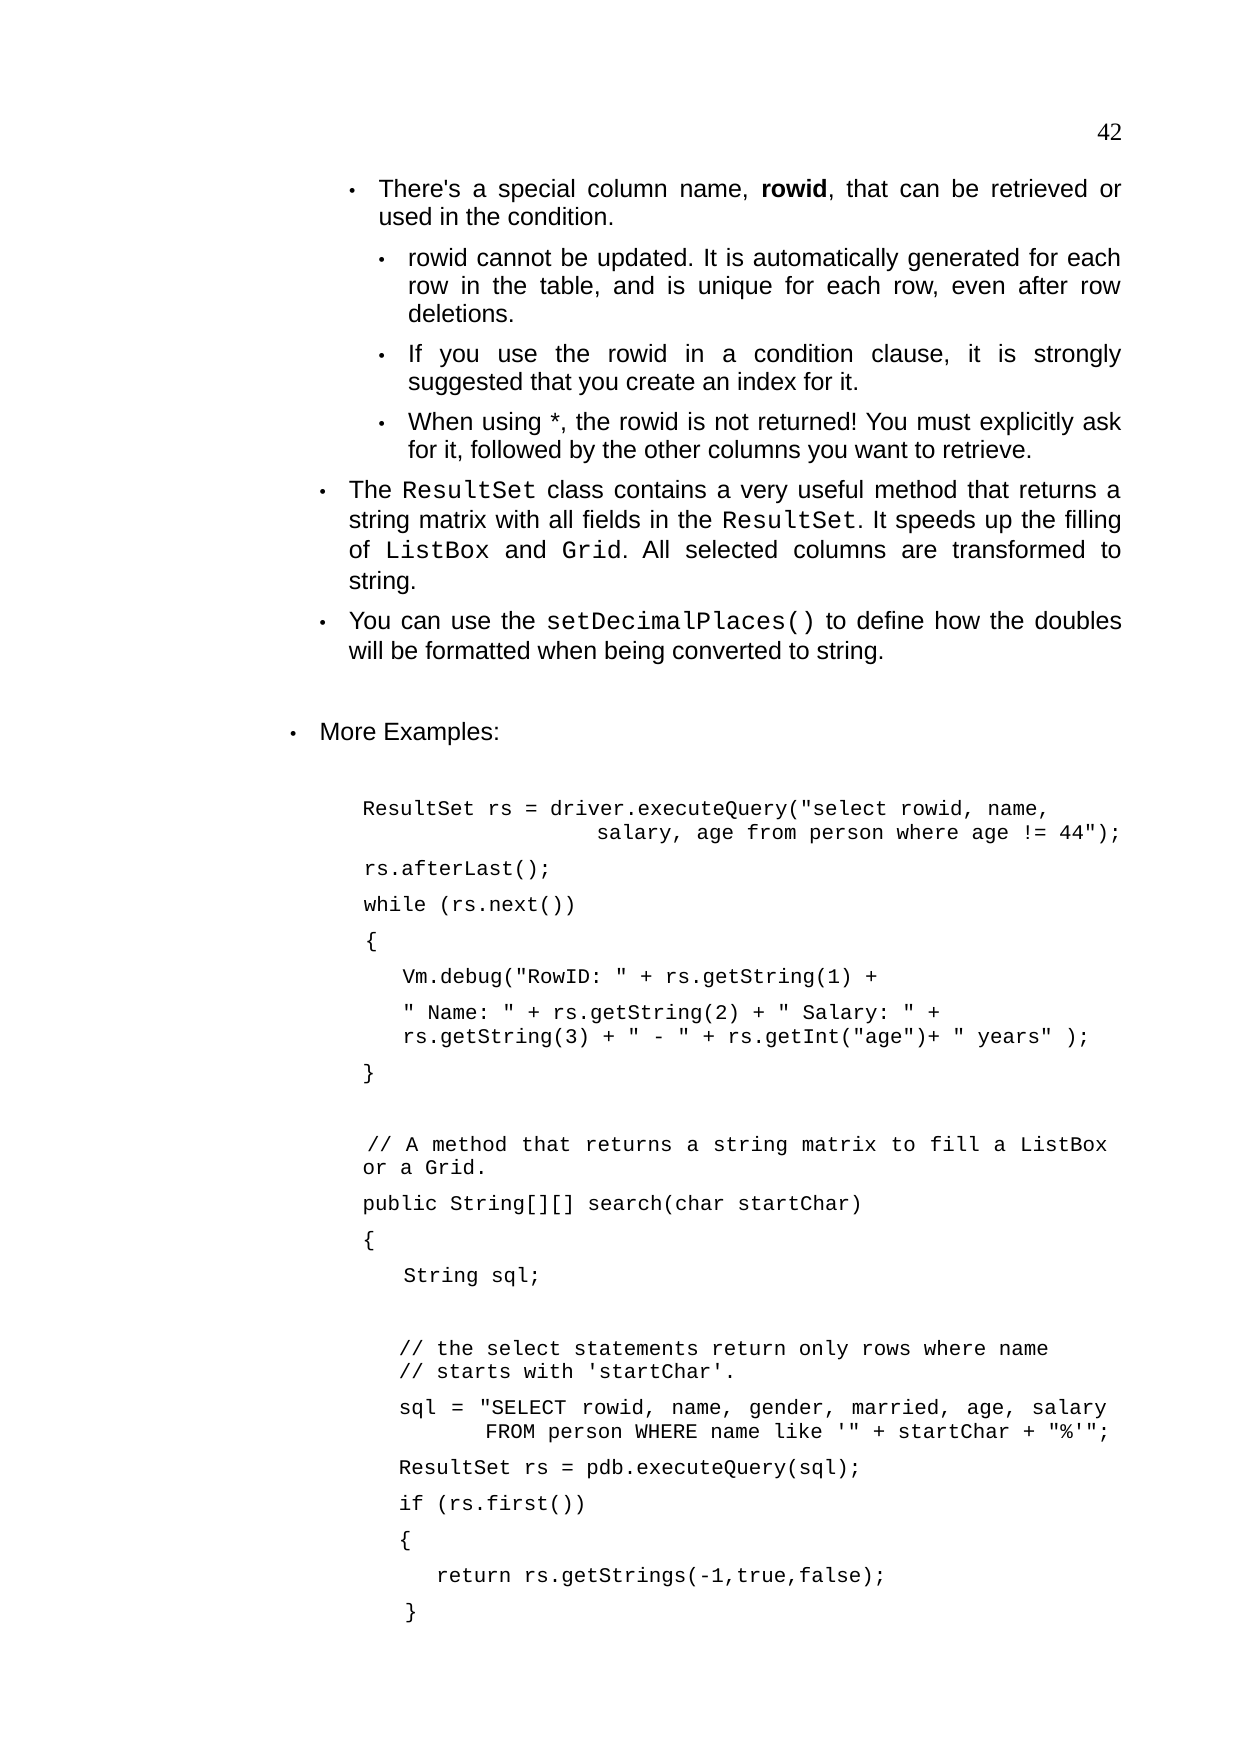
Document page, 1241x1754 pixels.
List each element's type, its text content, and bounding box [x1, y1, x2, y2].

text return rs.getStrings(-1,true,false); [177, 1565, 1122, 1589]
text public String[][] search(char startChar) [177, 1193, 1122, 1217]
list The ResultSet class contains a very useful method that returns a string matrix with all fields in the ResultSet. It speeds up the filling of ListBox and Grid. All selected columns are transformed to string. [319, 476, 1122, 594]
text ResultSet rs = pdb.executeQuery(sql); [177, 1457, 1122, 1481]
text { [177, 930, 1122, 953]
list If you use the rowid in a condition clause, it is strongly suggested that you create an index for it. [378, 340, 1122, 396]
text Vm.debug("RowID: " + rs.getString(1) + [177, 966, 1122, 989]
text } [177, 1062, 1122, 1085]
list More Examples: [290, 717, 1122, 745]
list There's a special column name, rowid, that can be retrieved or used in the condition. [349, 175, 1122, 231]
text // A method that returns a string matrix to fill a ListBox or a Grid. [177, 1134, 1122, 1181]
text { [177, 1229, 1122, 1253]
text ResultSet rs = driver.executeQuery("select rowid, name, salary, age from person where age != 44"); [177, 798, 1122, 845]
text // the select statements return only rows where name // starts with 'startChar'. [177, 1338, 1122, 1385]
text { [177, 1529, 1122, 1553]
text String sql; [118, 1266, 1122, 1289]
text if (rs.first()) [177, 1493, 1122, 1517]
list When using *, the rowid is not returned! You must explicitly ask for it, followed by the other columns you want to retrieve. [378, 408, 1122, 464]
text rs.afterLast(); [177, 858, 1122, 881]
text while (rs.next()) [177, 894, 1122, 917]
list rowid cannot be updated. It is automatically generated for each row in the table, and is unique for each row, even after row deletions. [378, 243, 1122, 327]
text sql = "SELECT rowid, name, gender, married, age, salary FROM person WHERE name like '" + startChar + "%'"; [177, 1397, 1122, 1444]
text } [118, 1601, 1122, 1625]
list You can use the setDecimalPlaces() to define how the doubles will be formatted when being converted to string. [319, 607, 1122, 665]
text " Name: " + rs.getString(2) + " Salary: " + rs.getString(3) + " - " + rs.getInt("age")+ " years" ); [118, 1002, 1122, 1049]
